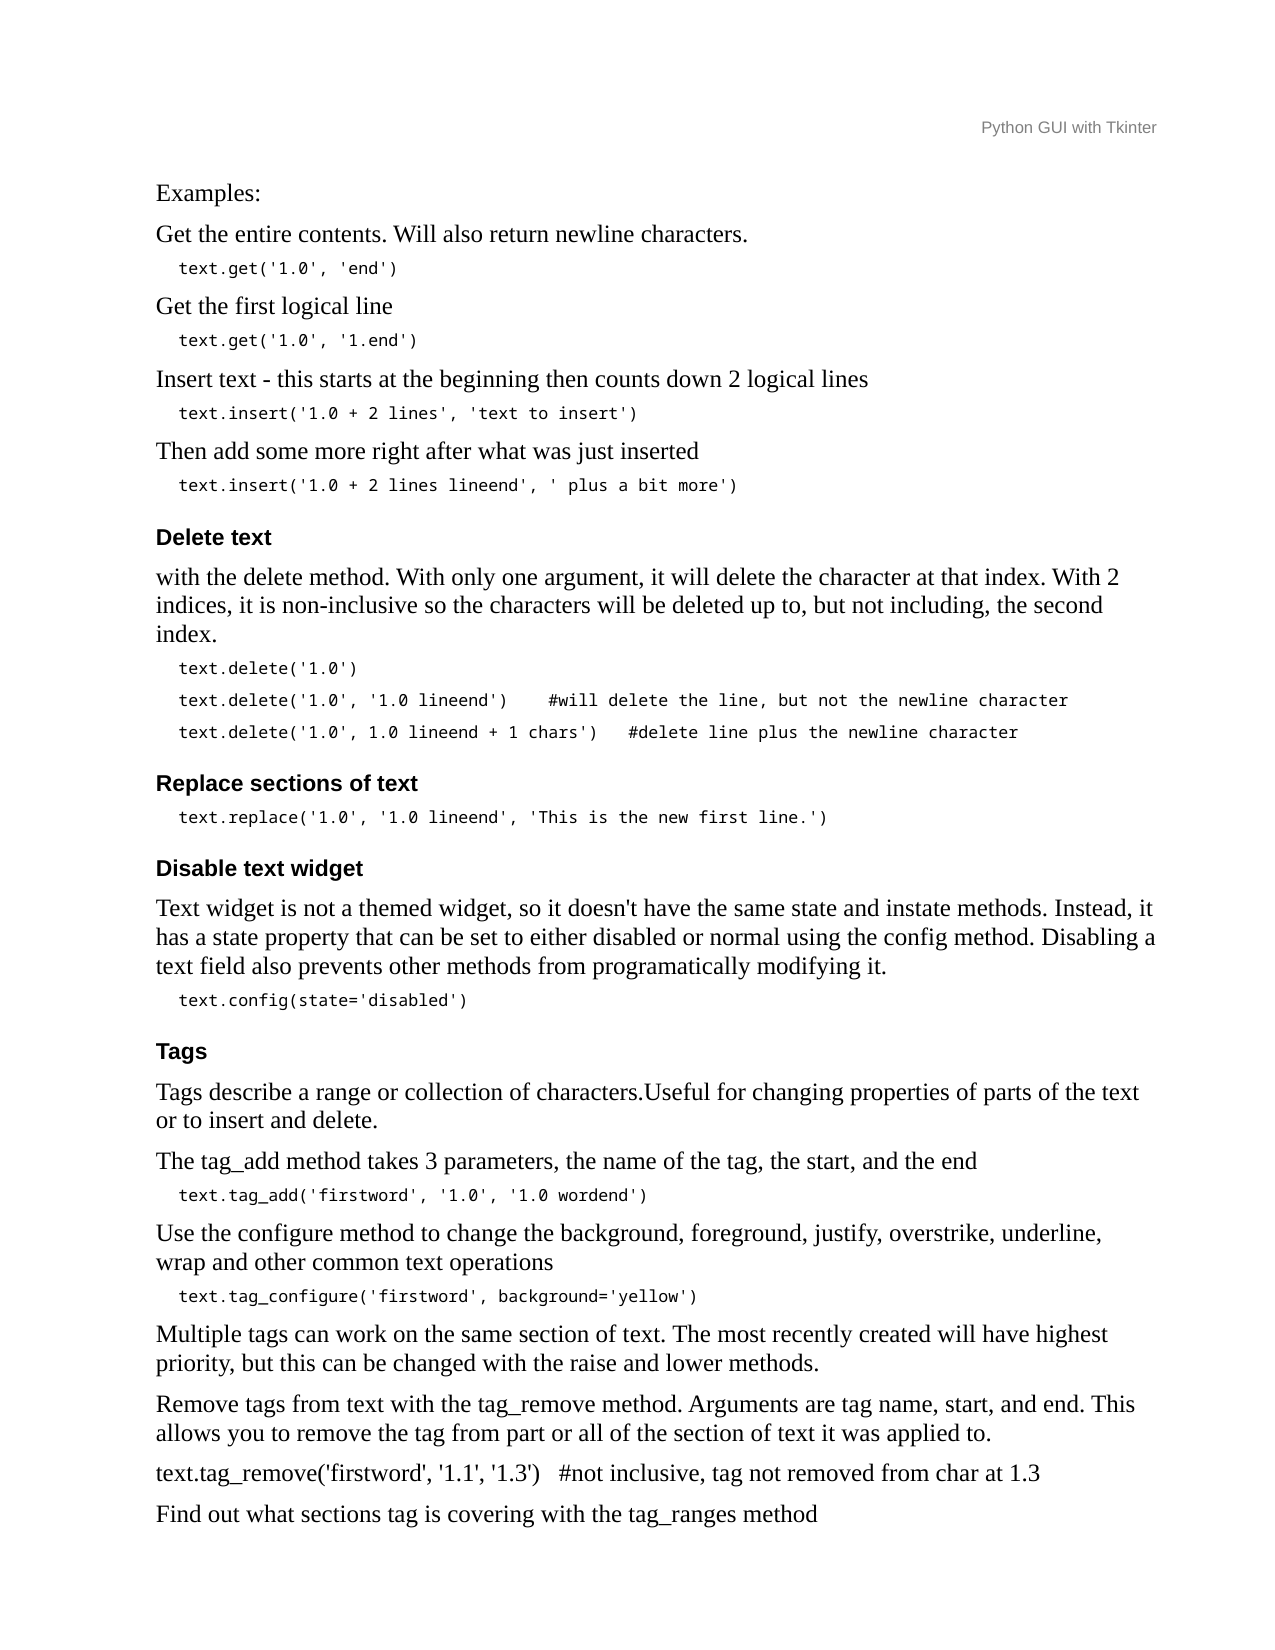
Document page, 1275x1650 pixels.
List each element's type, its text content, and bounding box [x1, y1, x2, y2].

text Find out what sections tag is covering with the tag_ranges method [156, 1499, 1157, 1528]
text Text widget is not a themed widget, so it doesn't have the same state and instate methods. Instead, it has a state property that can be set to either disabled or normal using the config method. Disabling a text field also prevents other methods from programatically modifying it. [156, 893, 1157, 979]
text text.replace('1.0', '1.0 lineend', 'This is the new first line.') [178, 805, 1157, 828]
text text.get('1.0', 'end') [178, 257, 1157, 279]
text Get the first logical line [156, 291, 1157, 320]
text with the delete method. With only one argument, it will delete the character at that index. With 2 indices, it is non-inclusive so the characters will be deleted up to, but not including, the second index. [156, 562, 1157, 648]
text text.insert('1.0 + 2 lines lineend', ' plus a bit more') [178, 474, 1157, 496]
text text.delete('1.0') [178, 657, 1157, 680]
text text.delete('1.0', '1.0 lineend') #will delete the line, but not the newline character [178, 689, 1157, 711]
subtitle Replace sections of text [156, 770, 1157, 796]
text Examples: [156, 178, 1157, 207]
text text.insert('1.0 + 2 lines', 'text to insert') [178, 401, 1157, 424]
text Use the configure method to change the background, foreground, justify, overstrike, underline, wrap and other common text operations [156, 1218, 1157, 1276]
text text.get('1.0', '1.end') [178, 329, 1157, 352]
text Then add some more right after what was just inserted [156, 436, 1157, 465]
text text.tag_remove('firstword', '1.1', '1.3') #not inclusive, tag not removed from char at 1.3 [156, 1458, 1157, 1487]
text text.tag_add('firstword', '1.0', '1.0 wordend') [178, 1184, 1157, 1206]
text Get the entire contents. Will also return newline characters. [156, 219, 1157, 248]
text The tag_add method takes 3 parameters, the name of the tag, the start, and the end [156, 1146, 1157, 1175]
text text.tag_configure('firstword', background='yellow') [178, 1285, 1157, 1308]
subtitle Tags [156, 1038, 1157, 1064]
text Insert text - this starts at the beginning then counts down 2 logical lines [156, 364, 1157, 392]
text text.config(state='disabled') [178, 988, 1157, 1011]
text text.delete('1.0', 1.0 lineend + 1 chars') #delete line plus the newline character [178, 720, 1157, 743]
text Remove tags from text with the tag_remove method. Arguments are tag name, start, and end. This allows you to remove the tag from part or all of the section of text it was applied to. [156, 1389, 1157, 1447]
subtitle Disable text widget [156, 855, 1157, 881]
text Tags describe a range or collection of characters.Useful for changing properties of parts of the text or to insert and delete. [156, 1077, 1157, 1134]
text Multiple tags can work on the same section of text. The most recently created will have highest priority, but this can be changed with the raise and lower methods. [156, 1319, 1157, 1377]
subtitle Delete text [156, 523, 1157, 550]
